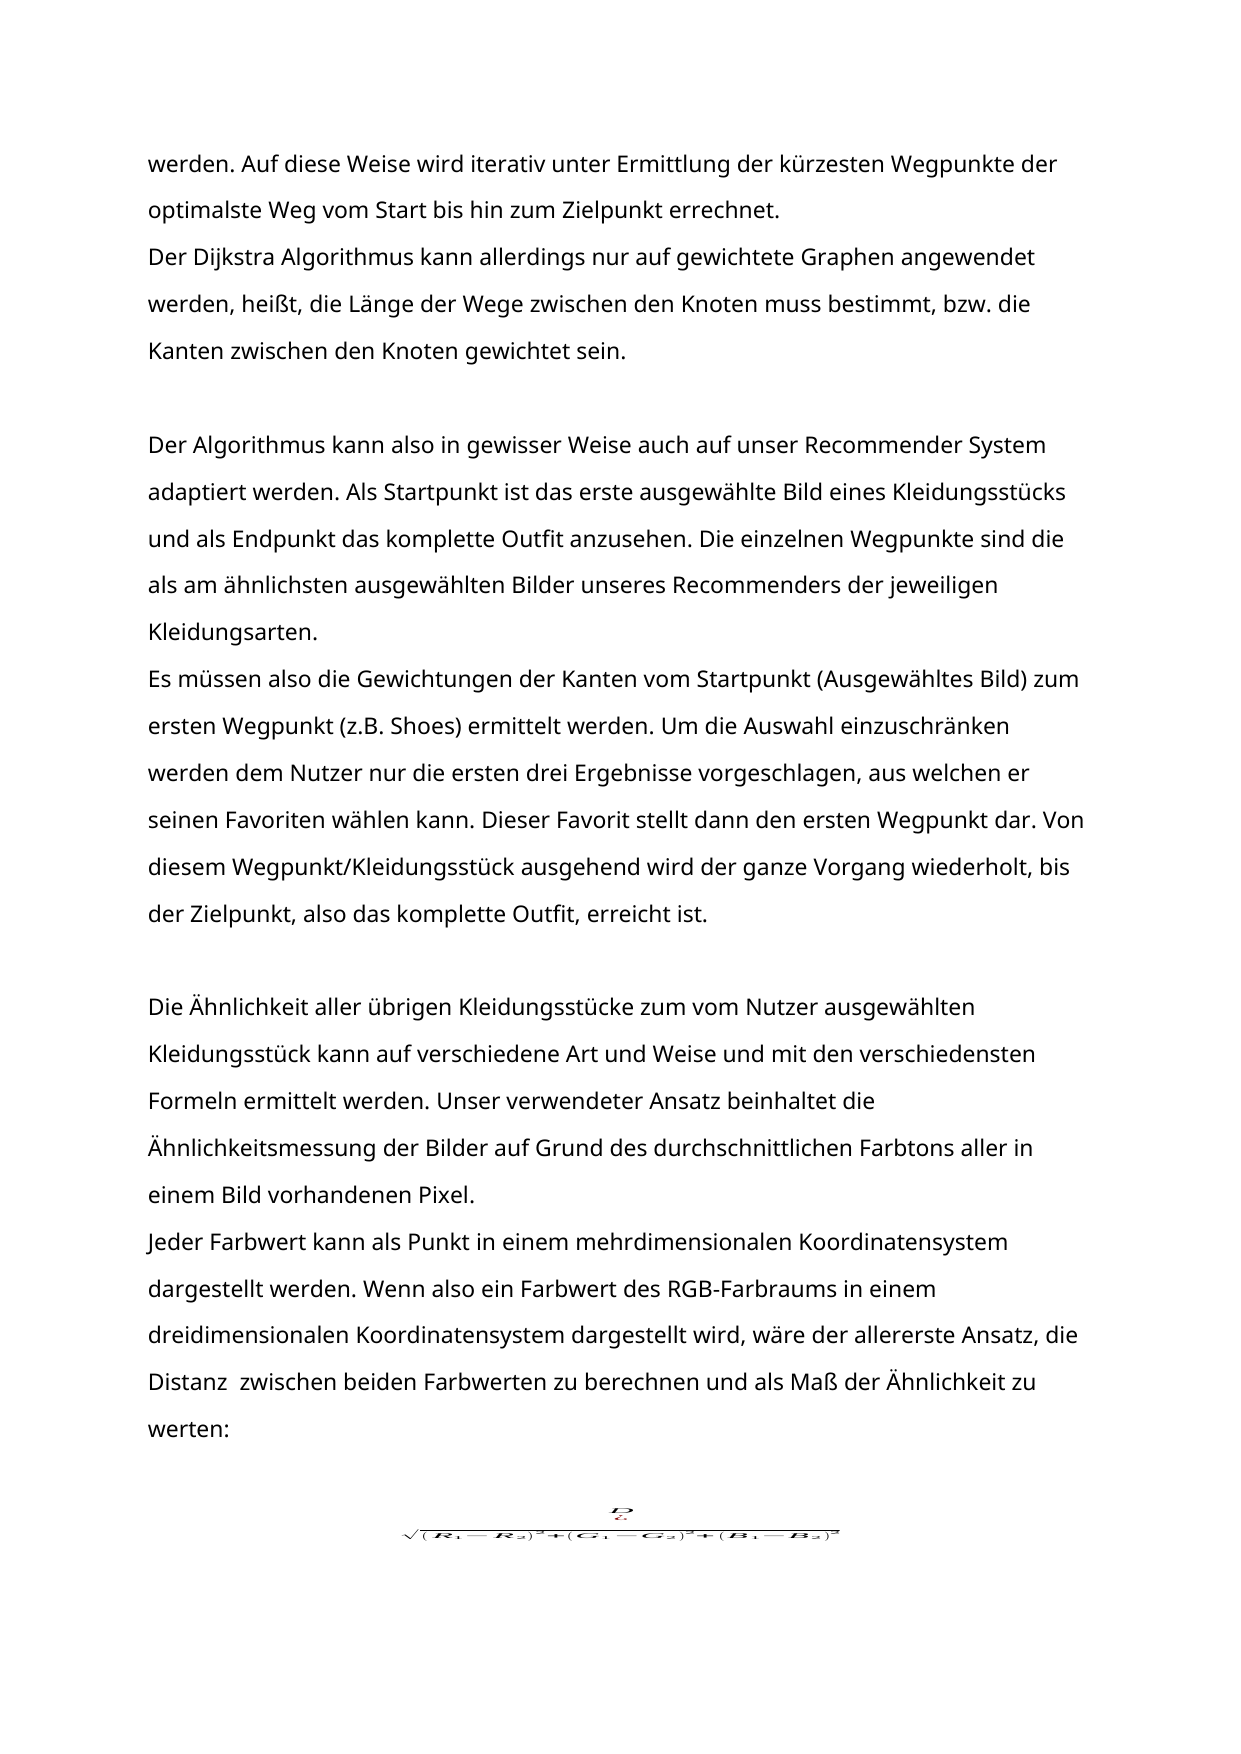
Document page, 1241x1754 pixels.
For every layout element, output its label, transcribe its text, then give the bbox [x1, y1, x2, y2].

text Jeder Farbwert kann als Punkt in einem mehrdimensionalen Koordinatensystem dargestellt werden. Wenn also ein Farbwert des RGB-Farbraums in einem dreidimensionalen Koordinatensystem dargestellt wird, wäre der allererste Ansatz, die Distanz zwischen beiden Farbwerten zu berechnen und als Maß der Ähnlichkeit zu werten: [148, 1226, 1093, 1444]
text Es müssen also die Gewichtungen der Kanten vom Startpunkt (Ausgewähltes Bild) zum ersten Wegpunkt (z.B. Shoes) ermittelt werden. Um die Auswahl einzuschränken werden dem Nutzer nur die ersten drei Ergebnisse vorgeschlagen, aus welchen er seinen Favoriten wählen kann. Dieser Favorit stellt dann den ersten Wegpunkt dar. Von diesem Wegpunkt/Kleidungsstück ausgehend wird der ganze Vorgang wiederholt, bis der Zielpunkt, also das komplette Outfit, erreicht ist. [148, 663, 1093, 929]
text Der Dijkstra Algorithmus kann allerdings nur auf gewichtete Graphen angewendet werden, heißt, die Länge der Wege zwischen den Knoten muss bestimmt, bzw. die Kanten zwischen den Knoten gewichtet sein. [148, 241, 1093, 366]
text Der Algorithmus kann also in gewisser Weise auch auf unser Recommender System adaptiert werden. Als Startpunkt ist das erste ausgewählte Bild eines Kleidungsstücks und als Endpunkt das komplette Outfit anzusehen. Die einzelnen Wegpunkte sind die als am ähnlichsten ausgewählten Bilder unseres Recommenders der jeweiligen Kleidungsarten. [148, 429, 1093, 648]
text werden. Auf diese Weise wird iterativ unter Ermittlung der kürzesten Wegpunkte der optimalste Weg vom Start bis hin zum Zielpunkt errechnet. [148, 148, 1093, 226]
text Die Ähnlichkeit aller übrigen Kleidungsstücke zum vom Nutzer ausgewählten Kleidungsstück kann auf verschiedene Art und Weise und mit den verschiedensten Formeln ermittelt werden. Unser verwendeter Ansatz beinhaltet die Ähnlichkeitsmessung der Bilder auf Grund des durchschnittlichen Farbtons aller in einem Bild vorhandenen Pixel. [148, 991, 1093, 1210]
